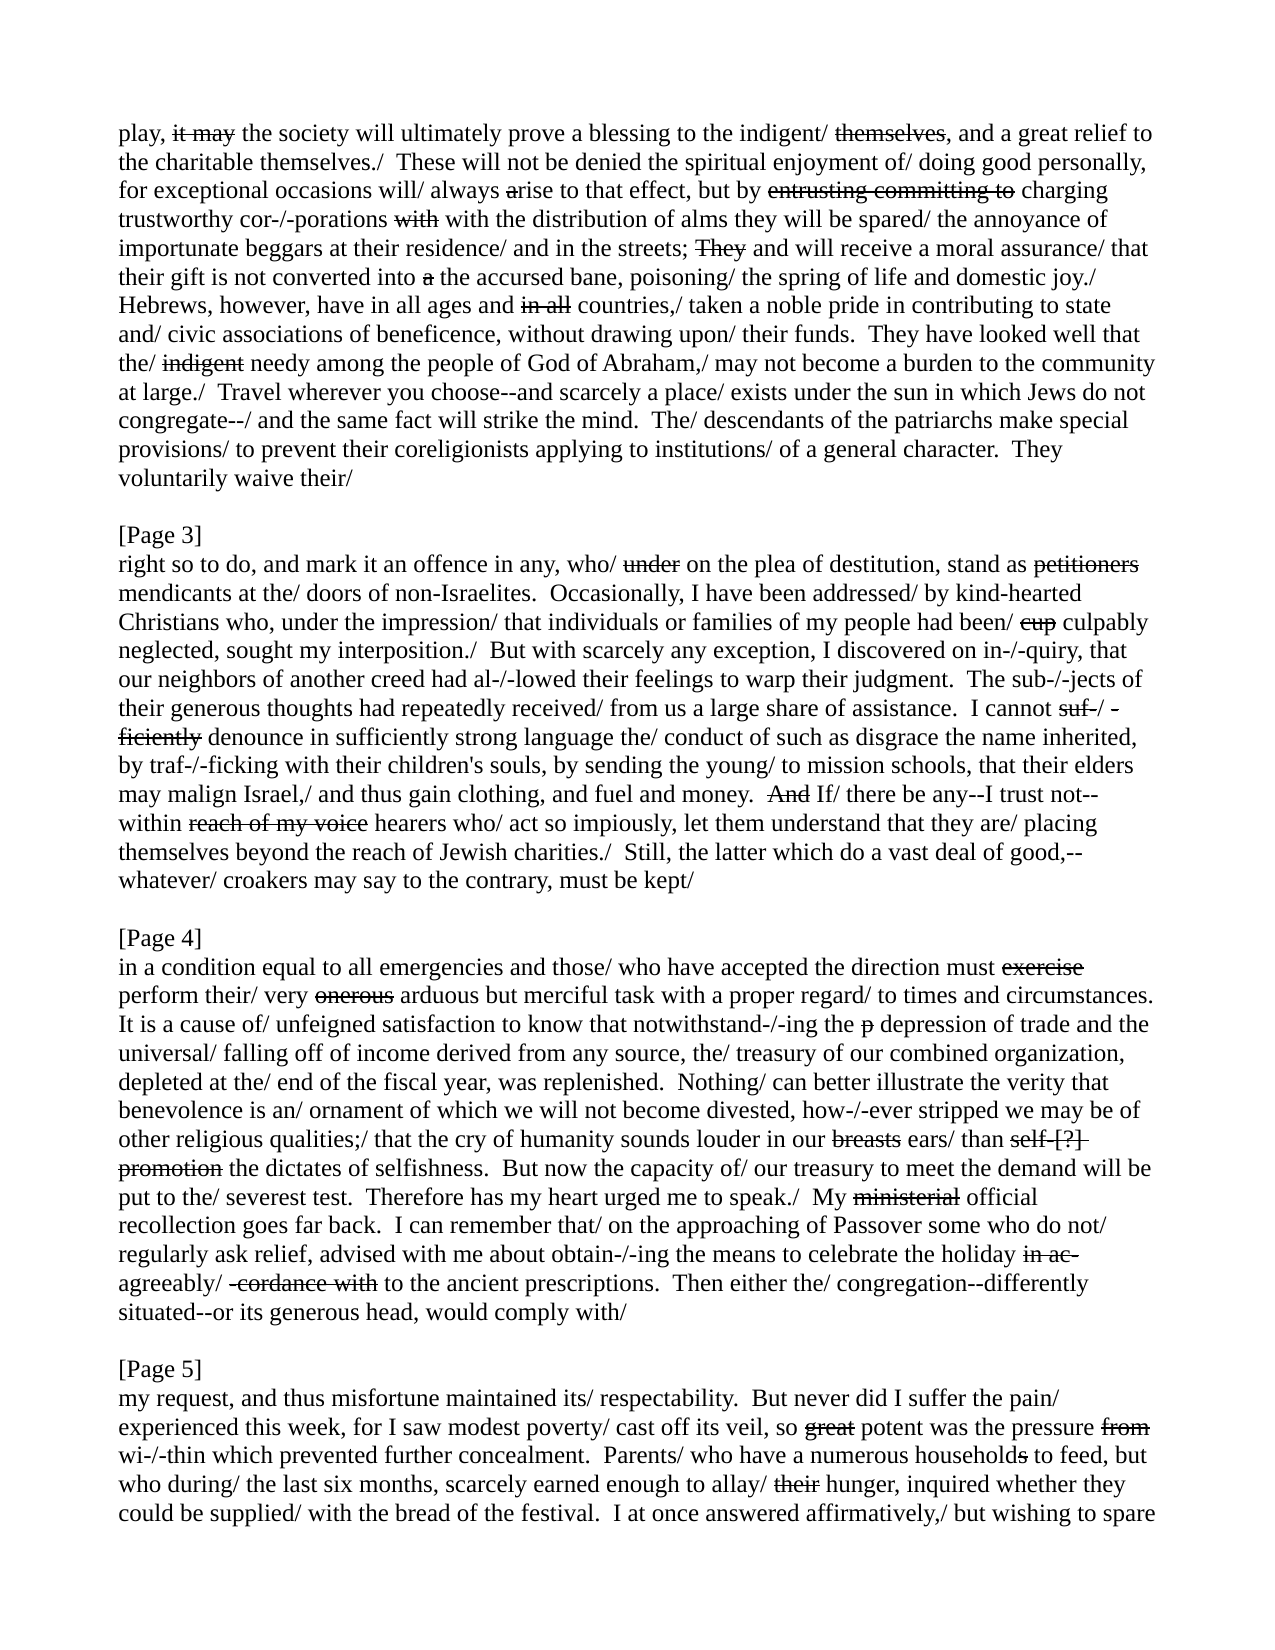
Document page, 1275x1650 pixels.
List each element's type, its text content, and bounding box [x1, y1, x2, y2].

text [Page 4] [118, 923, 1157, 952]
text [Page 5] [118, 1354, 1157, 1383]
text Hebrews, however, have in all ages and in all countries,/ taken a noble pride in contributing to state and/ civic associations of beneficence, without drawing upon/ their funds. They have looked well that the/ indigent needy among the people of God of Abraham,/ may not become a burden to the community at large./ Travel wherever you choose--and scarcely a place/ exists under the sun in which Jews do not congregate--/ and the same fact will strike the mind. The/ descendants of the patriarchs make special provisions/ to prevent their coreligionists applying to institutions/ of a general character. They voluntarily waive their/ [118, 291, 1157, 492]
text play, it may the society will ultimately prove a blessing to the indigent/ themselves, and a great relief to the charitable themselves./ These will not be denied the spiritual enjoyment of/ doing good personally, for exceptional occasions will/ always arise to that effect, but by entrusting committing to charging trustworthy cor-/-porations with with the distribution of alms they will be spared/ the annoyance of importunate beggars at their residence/ and in the streets; They and will receive a moral assurance/ that their gift is not converted into a the accursed bane, poisoning/ the spring of life and domestic joy./ [118, 118, 1157, 291]
text in a condition equal to all emergencies and those/ who have accepted the direction must exercise perform their/ very onerous arduous but merciful task with a proper regard/ to times and circumstances. It is a cause of/ unfeigned satisfaction to know that notwithstand-/-ing the p depression of trade and the universal/ falling off of income derived from any source, the/ treasury of our combined organization, depleted at the/ end of the fiscal year, was replenished. Nothing/ can better illustrate the verity that benevolence is an/ ornament of which we will not become divested, how-/-ever stripped we may be of other religious qualities;/ that the cry of humanity sounds louder in our breasts ears/ than self-[?] promotion the dictates of selfishness. But now the capacity of/ our treasury to meet the demand will be put to the/ severest test. Therefore has my heart urged me to speak./ My ministerial official recollection goes far back. I can remember that/ on the approaching of Passover some who do not/ regularly ask relief, advised with me about obtain-/-ing the means to celebrate the holiday in ac- agreeably/ -cordance with to the ancient prescriptions. Then either the/ congregation--differently situated--or its generous head, would comply with/ [118, 952, 1157, 1326]
text my request, and thus misfortune maintained its/ respectability. But never did I suffer the pain/ experienced this week, for I saw modest poverty/ cast off its veil, so great potent was the pressure from wi-/-thin which prevented further concealment. Parents/ who have a numerous households to feed, but who during/ the last six months, scarcely earned enough to allay/ their hunger, inquired whether they could be supplied/ with the bread of the festival. I at once answered affirmatively,/ but wishing to spare [118, 1383, 1157, 1527]
text [Page 3] [118, 521, 1157, 549]
text right so to do, and mark it an offence in any, who/ under on the plea of destitution, stand as petitioners mendicants at the/ doors of non-Israelites. Occasionally, I have been addressed/ by kind-hearted Christians who, under the impression/ that individuals or families of my people had been/ cup culpably neglected, sought my interposition./ But with scarcely any exception, I discovered on in-/-quiry, that our neighbors of another creed had al-/-lowed their feelings to warp their judgment. The sub-/-jects of their generous thoughts had repeatedly received/ from us a large share of assistance. I cannot suf-/ -ficiently denounce in sufficiently strong language the/ conduct of such as disgrace the name inherited, by traf-/-ficking with their children's souls, by sending the young/ to mission schools, that their elders may malign Israel,/ and thus gain clothing, and fuel and money. And If/ there be any--I trust not--within reach of my voice hearers who/ act so impiously, let them understand that they are/ placing themselves beyond the reach of Jewish charities./ Still, the latter which do a vast deal of good,--whatever/ croakers may say to the contrary, must be kept/ [118, 549, 1157, 894]
